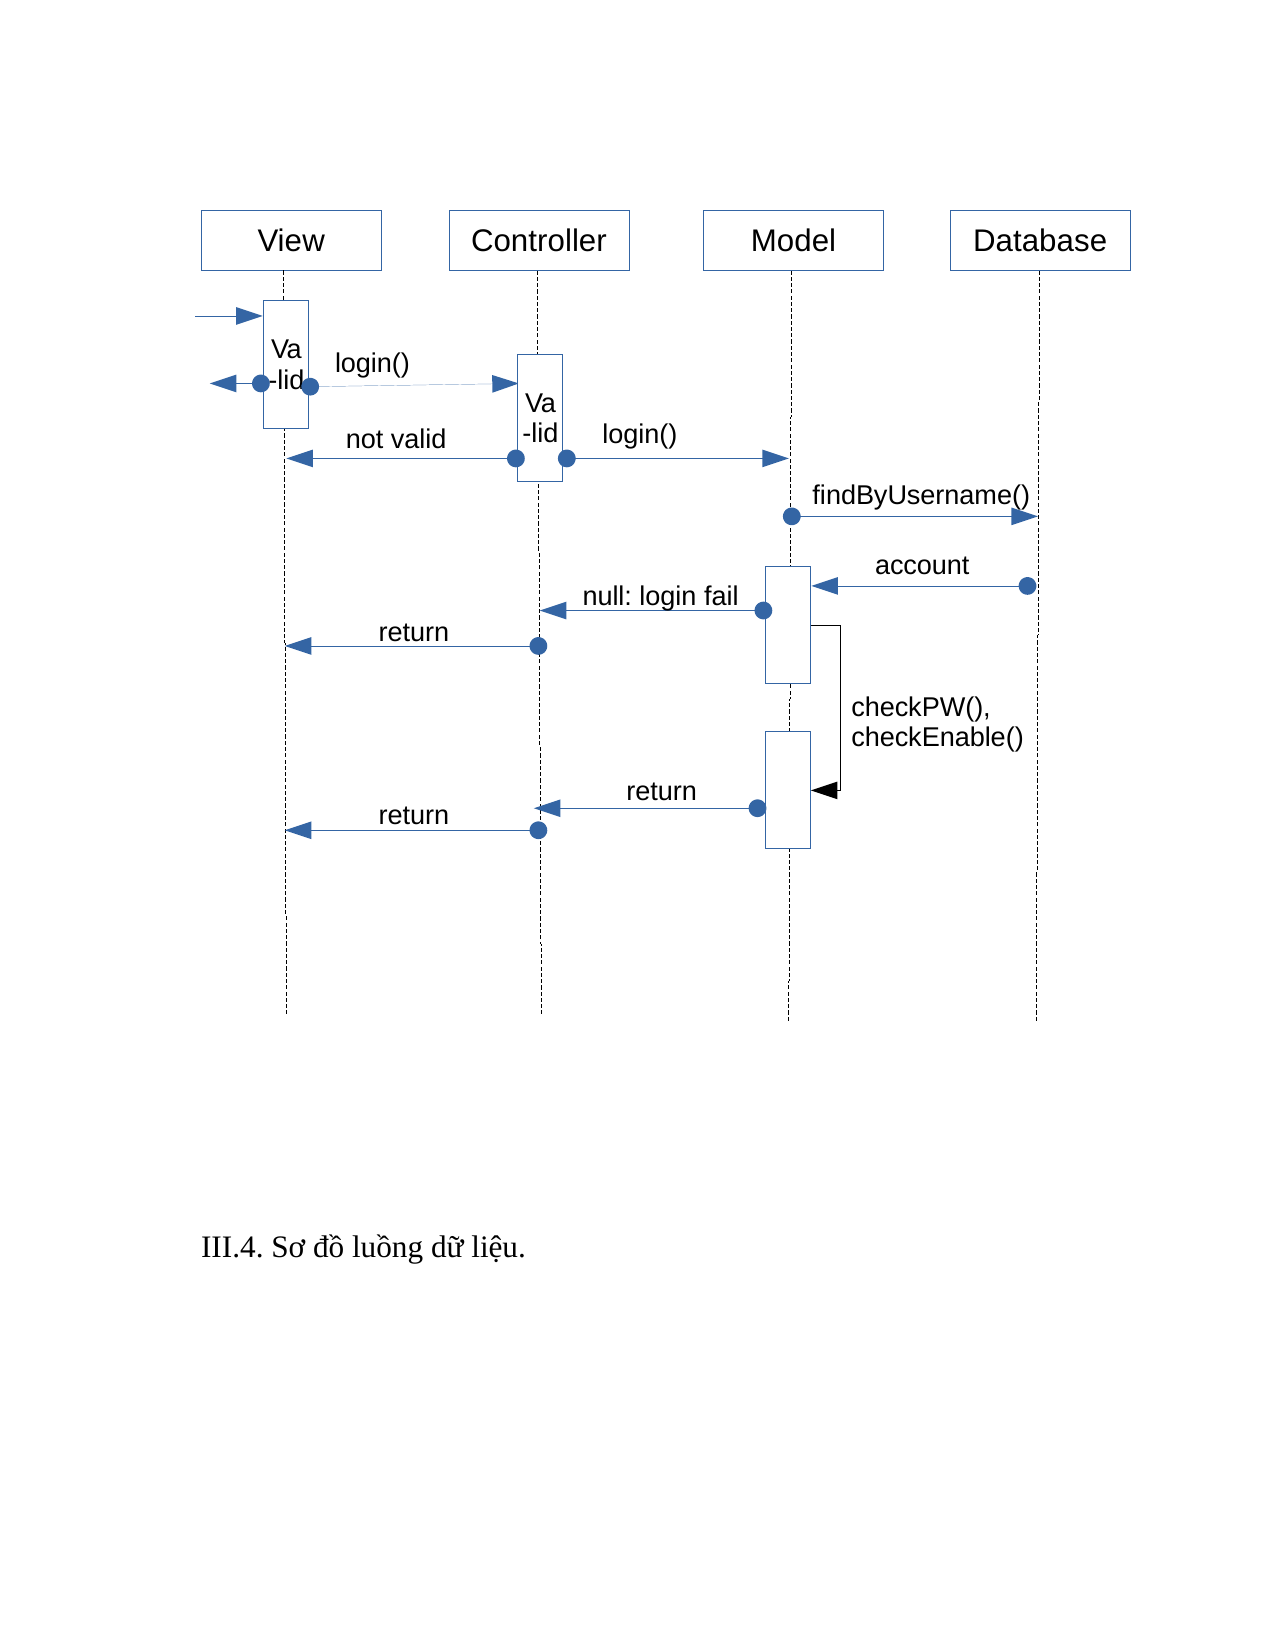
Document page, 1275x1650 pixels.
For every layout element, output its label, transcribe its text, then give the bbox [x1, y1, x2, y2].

list Sơ đồ luồng dữ liệu. [193, 1228, 1157, 1264]
